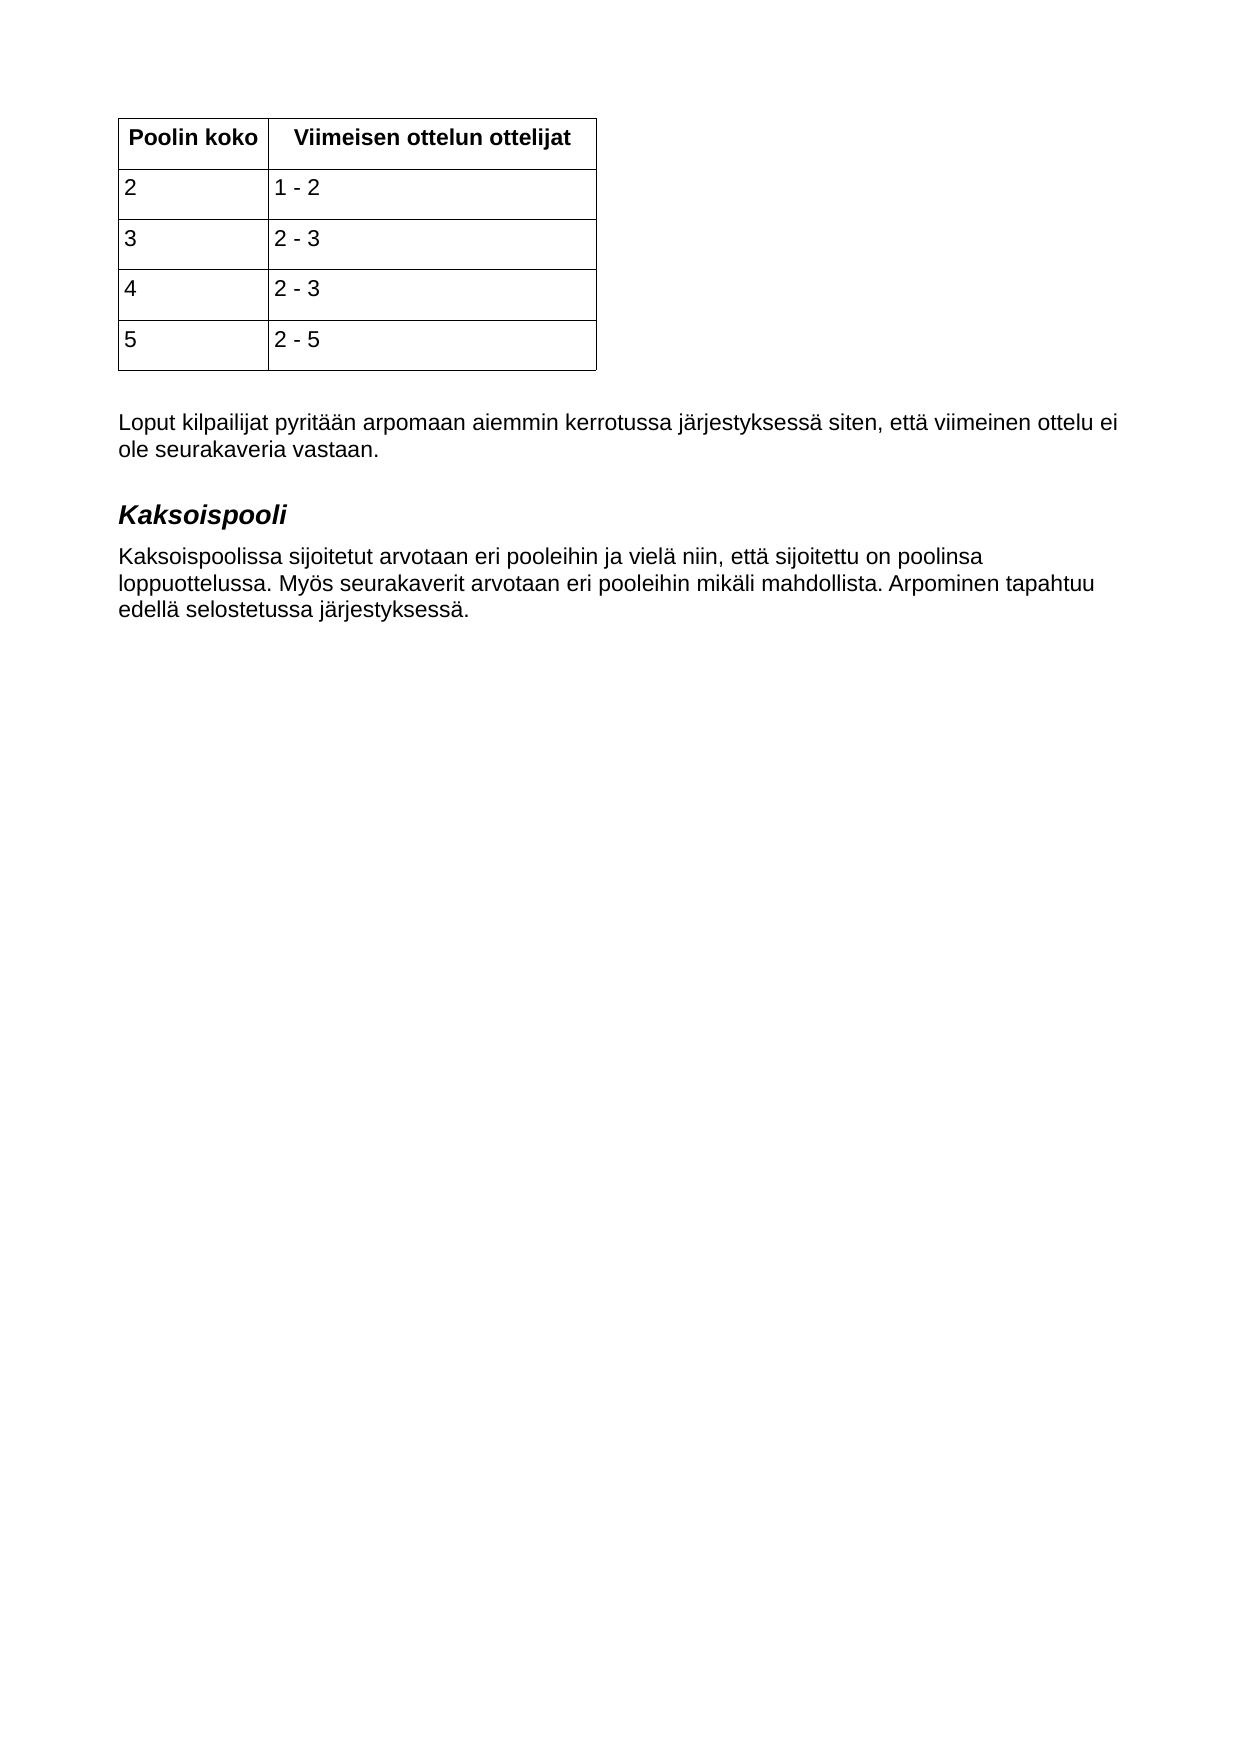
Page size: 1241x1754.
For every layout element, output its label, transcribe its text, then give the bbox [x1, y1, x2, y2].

text Kaksoispoolissa sijoitetut arvotaan eri pooleihin ja vielä niin, että sijoitettu on poolinsa loppuottelussa. Myös seurakaverit arvotaan eri pooleihin mikäli mahdollista. Arpominen tapahtuu edellä selostetussa järjestyksessä. [118, 543, 1122, 622]
table_cell 4 [119, 270, 268, 320]
table_cell 2 - 3 [269, 220, 596, 269]
subtitle Kaksoispooli [118, 499, 1122, 531]
text Loput kilpailijat pyritään arpomaan aiemmin kerrotussa järjestyksessä siten, että viimeinen ottelu ei ole seurakaveria vastaan. [118, 409, 1122, 462]
table_cell 2 [119, 170, 268, 219]
table_cell 5 [119, 321, 268, 370]
table_header Viimeisen ottelun ottelijat [269, 119, 596, 168]
table_header Poolin koko [119, 119, 268, 168]
table_cell 3 [119, 220, 268, 269]
table_cell 2 - 3 [269, 270, 596, 320]
table_cell 1 - 2 [269, 170, 596, 219]
table_cell 2 - 5 [269, 321, 596, 370]
